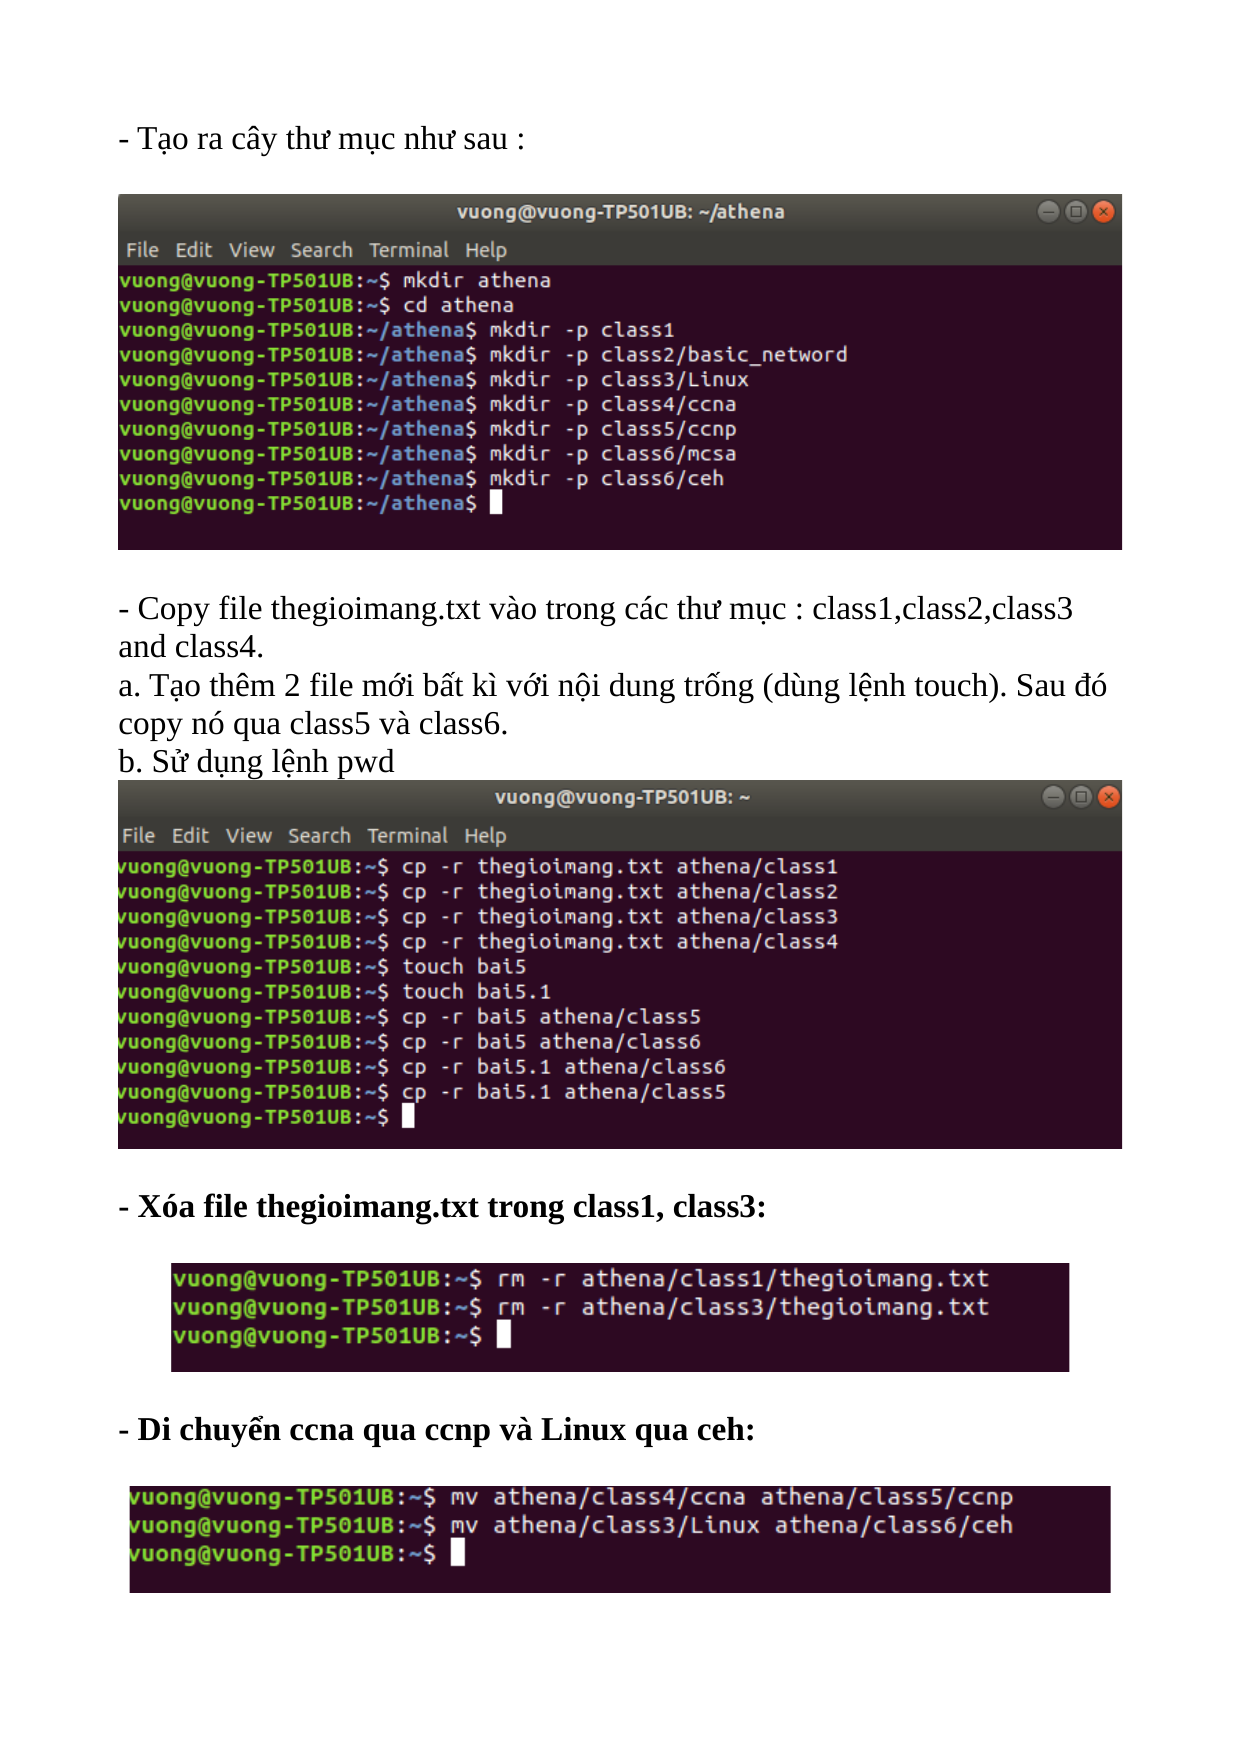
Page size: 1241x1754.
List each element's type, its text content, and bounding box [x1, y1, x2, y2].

text a. Tạo thêm 2 file mới bất kì với nội dung trống (dùng lệnh touch). Sau đó copy nó qua class5 và class6. [118, 665, 1122, 742]
text - Di chuyển ccna qua ccnp và Linux qua ceh: [118, 1409, 1122, 1448]
text - Copy file thegioimang.txt vào trong các thư mục : class1,class2,class3 and class4. [118, 588, 1122, 665]
picture [129, 1486, 1111, 1593]
picture [118, 780, 1123, 1149]
picture [118, 194, 1123, 550]
text - Tạo ra cây thư mục như sau : [118, 118, 1122, 156]
text - Xóa file thegioimang.txt trong class1, class3: [118, 1187, 1122, 1225]
text b. Sử dụng lệnh pwd [118, 742, 1122, 780]
picture [171, 1263, 1070, 1372]
